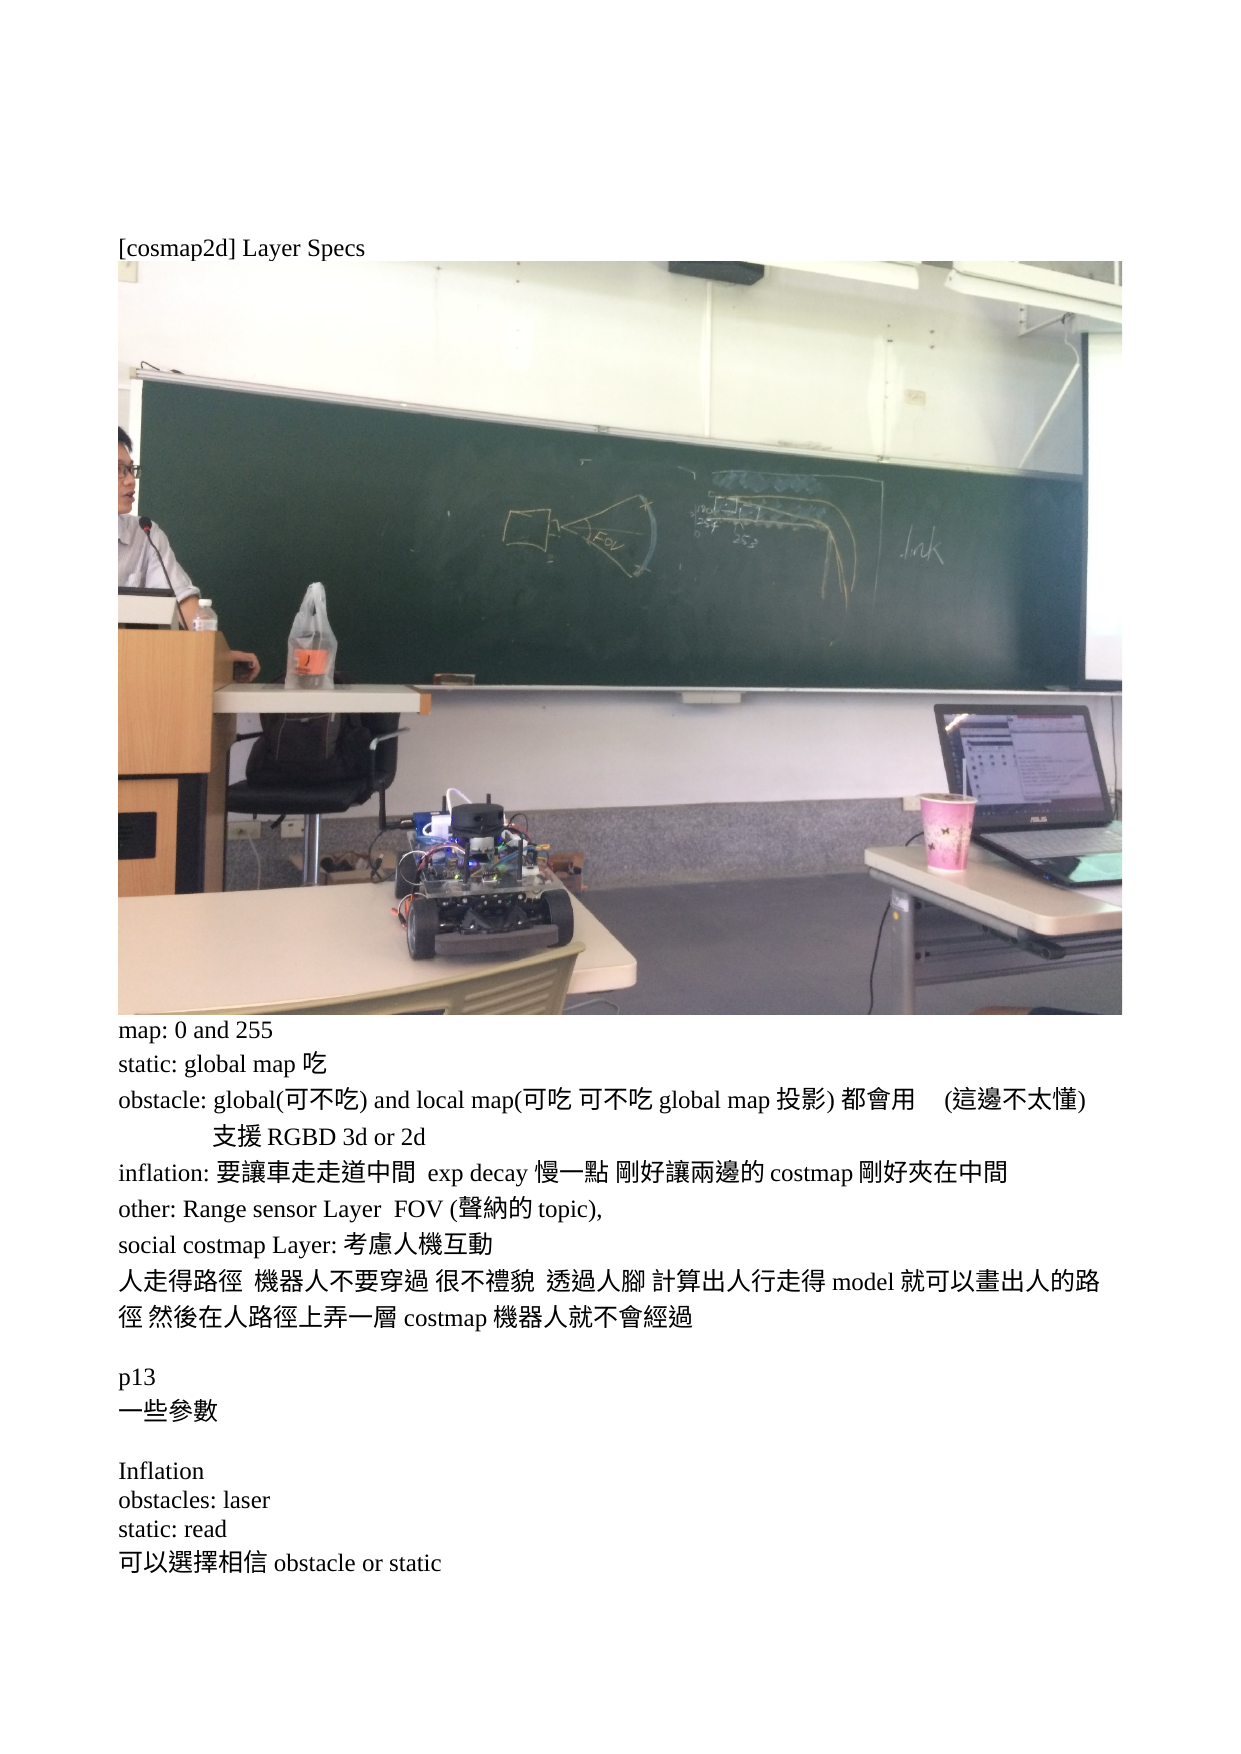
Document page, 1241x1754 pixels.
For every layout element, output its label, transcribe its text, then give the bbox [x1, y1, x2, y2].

text static: global map 吃 [118, 1044, 1122, 1080]
text Inflation [118, 1456, 1122, 1485]
text map: 0 and 255 [118, 1015, 1122, 1044]
text 人走得路徑 機器人不要穿過 很不禮貌 透過人腳 計算出人行走得model 就可以畫出人的路徑 然後在人路徑上弄一層costmap 機器人就不會經過 [118, 1261, 1122, 1334]
text 支援RGBD 3d or 2d [118, 1116, 1122, 1152]
text other: Range sensor Layer FOV (聲納的topic), [118, 1189, 1122, 1225]
text social costmap Layer: 考慮人機互動 [118, 1225, 1122, 1261]
text 一些參數 [118, 1391, 1122, 1427]
text 可以選擇相信 obstacle or static [118, 1542, 1122, 1579]
text obstacles: laser [118, 1485, 1122, 1514]
text obstacle: global(可不吃) and local map(可吃 可不吃 global map 投影) 都會用 (這邊不太懂) [118, 1080, 1122, 1116]
text static: read [118, 1514, 1122, 1542]
text [cosmap2d] Layer Specs [118, 233, 1122, 261]
text inflation: 要讓車走走道中間 exp decay 慢一點 剛好讓兩邊的costmap剛好夾在中間 [118, 1152, 1122, 1189]
text p13 [118, 1362, 1122, 1391]
